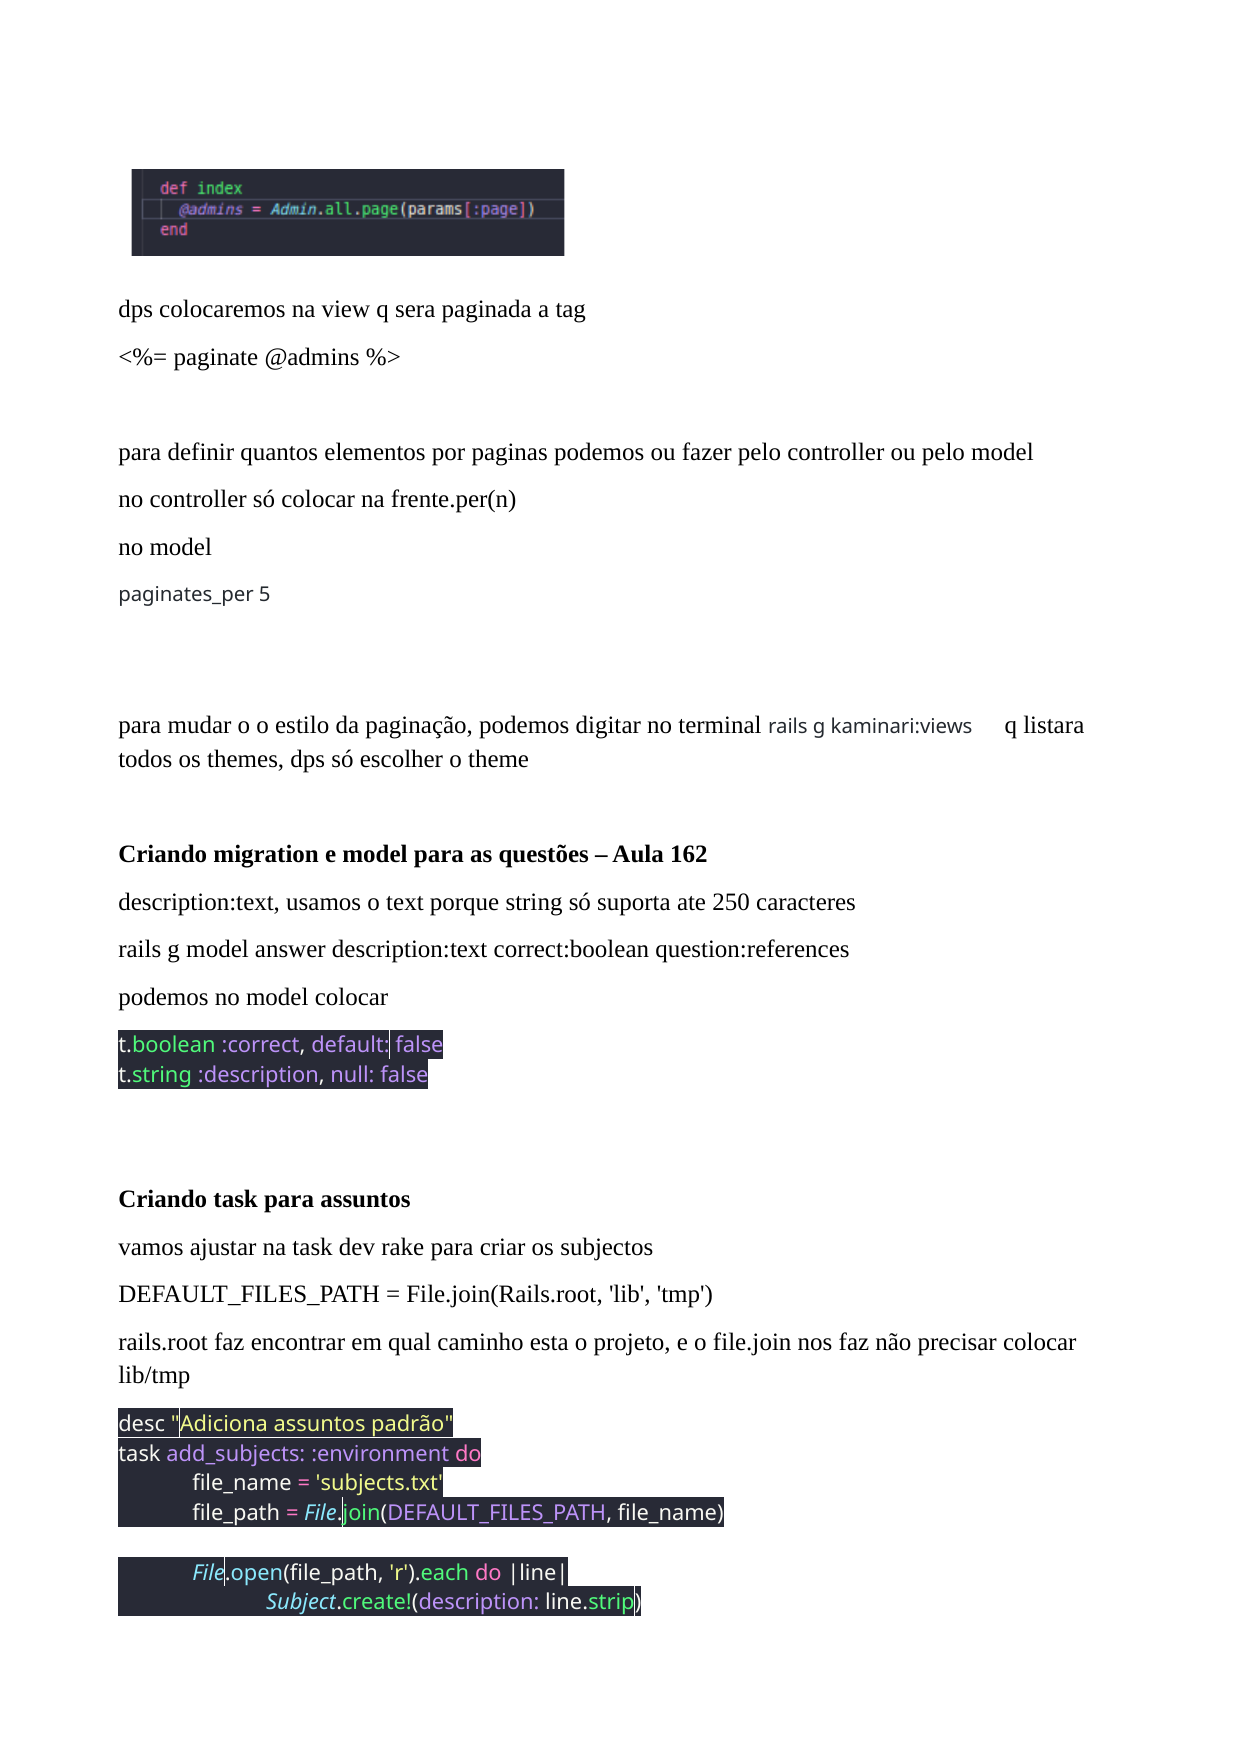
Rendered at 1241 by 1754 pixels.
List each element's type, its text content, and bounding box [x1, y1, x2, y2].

text rails.root faz encontrar em qual caminho esta o projeto, e o file.join nos faz não precisar colocar lib/tmp [118, 1327, 1122, 1389]
text <%= paginate @admins %> [118, 342, 1122, 370]
text description:text, usamos o text porque string só suporta ate 250 caracteres [118, 887, 1122, 915]
text no model [118, 532, 1122, 561]
text file_path = File.join(DEFAULT_FILES_PATH, file_name) [118, 1497, 1122, 1527]
text task add_subjects: :environment do [118, 1437, 1122, 1467]
text Subject.create!(description: line.strip) [118, 1586, 1122, 1616]
text DEFAULT_FILES_PATH = File.join(Rails.root, 'lib', 'tmp') [118, 1279, 1122, 1308]
text para mudar o o estilo da paginação, podemos digitar no terminal rails g kaminari:views q listara todos os themes, dps só escolher o theme [118, 710, 1122, 773]
text Criando migration e model para as questões – Aula 162 [118, 839, 1122, 868]
text Criando task para assuntos [118, 1184, 1122, 1213]
text para definir quantos elementos por paginas podemos ou fazer pelo controller ou pelo model [118, 437, 1122, 466]
text File.open(file_path, 'r').each do |line| [118, 1557, 1122, 1586]
text file_name = 'subjects.txt' [118, 1467, 1122, 1497]
text t.boolean :correct, default: false [118, 1029, 1122, 1059]
text no controller só colocar na frente.per(n) [118, 484, 1122, 513]
text t.string :description, null: false [118, 1059, 1122, 1089]
text vamos ajustar na task dev rake para criar os subjectos [118, 1232, 1122, 1261]
text rails g model answer description:text correct:boolean question:references [118, 934, 1122, 963]
text paginates_per 5 [118, 579, 1122, 607]
text dps colocaremos na view q sera paginada a tag [118, 294, 1122, 323]
text desc "Adiciona assuntos padrão" [118, 1408, 1122, 1437]
picture [131, 169, 565, 256]
text podemos no model colocar [118, 982, 1122, 1011]
